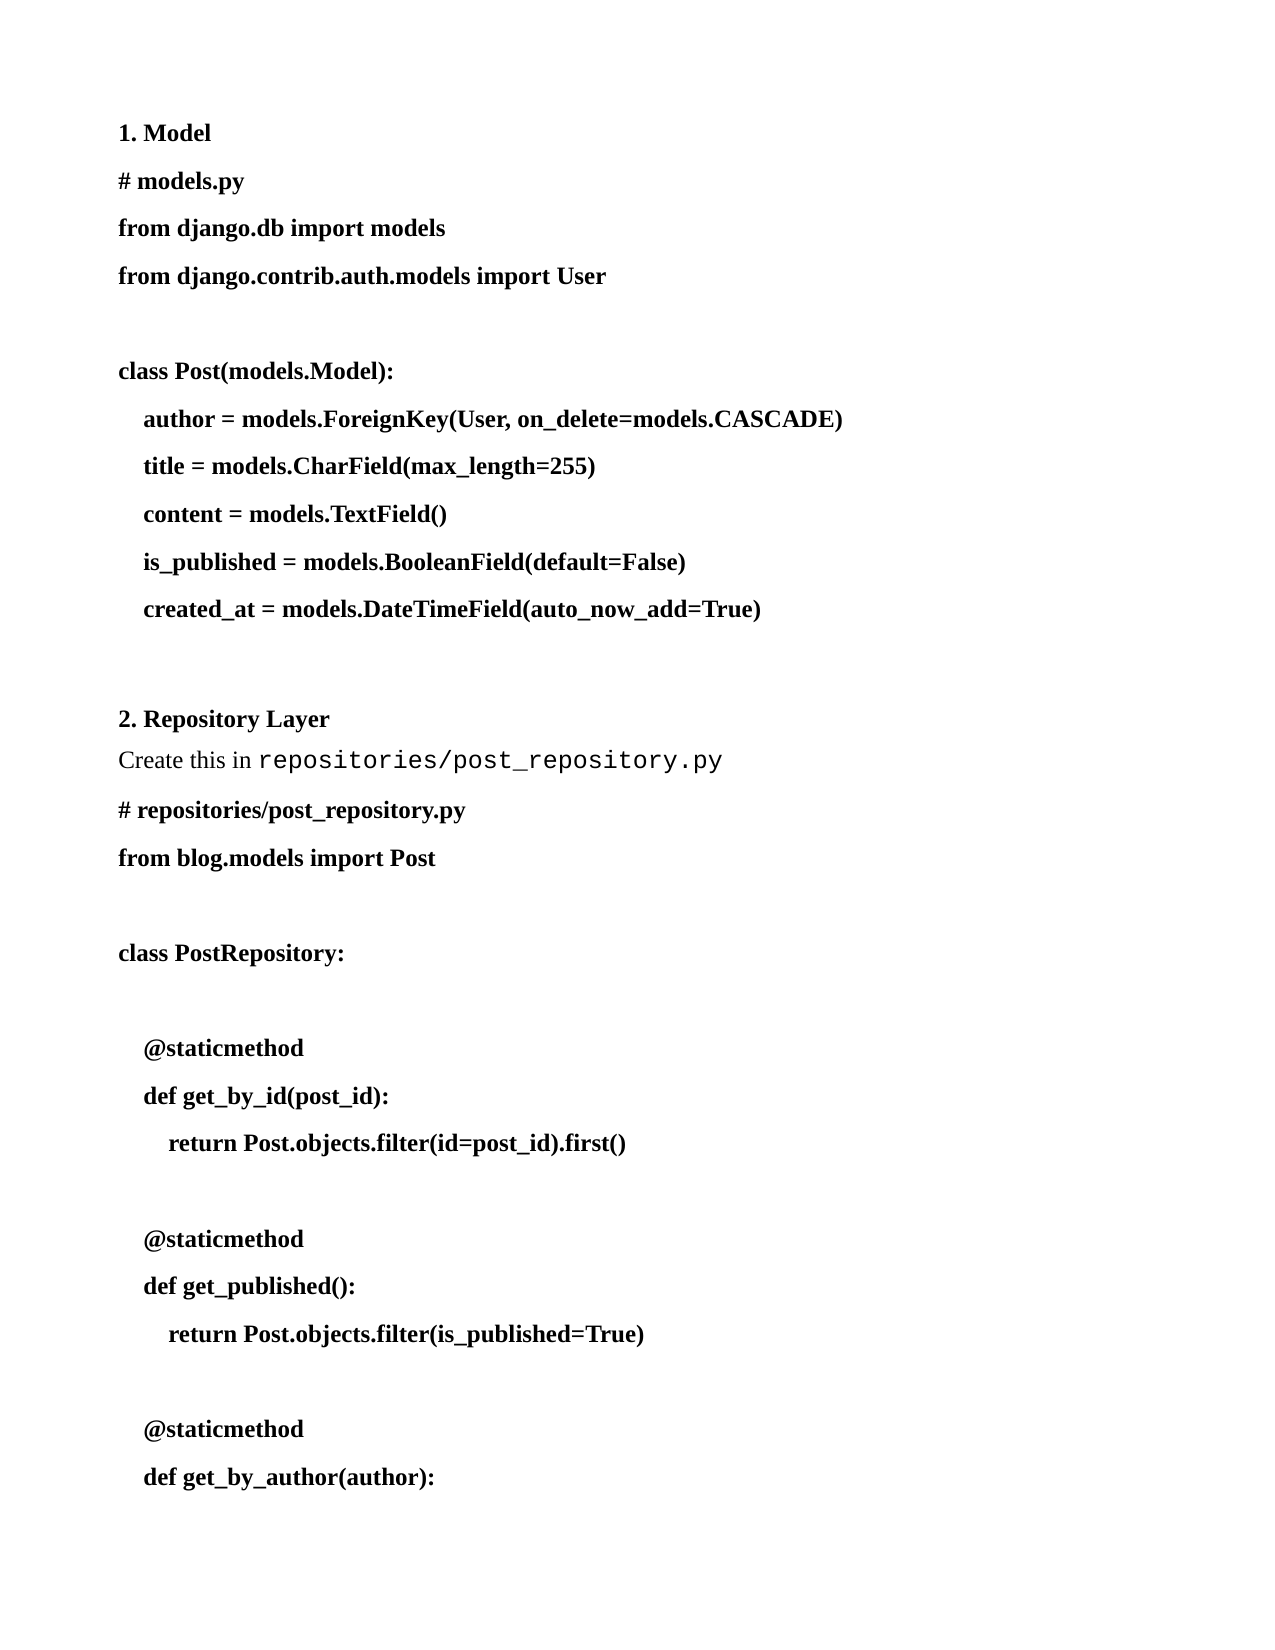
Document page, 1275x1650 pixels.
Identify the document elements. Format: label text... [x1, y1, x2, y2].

text # repositories/post_repository.py [118, 795, 1157, 824]
text return Post.objects.filter(id=post_id).first() [118, 1128, 1157, 1157]
text @staticmethod [118, 1033, 1157, 1062]
text def get_by_author(author): [118, 1462, 1157, 1490]
text def get_by_id(post_id): [118, 1081, 1157, 1109]
text class Post(models.Model): [118, 356, 1157, 385]
text return Post.objects.filter(is_published=True) [118, 1319, 1157, 1348]
text Create this in repositories/post_repository.py [118, 745, 1157, 776]
text def get_published(): [118, 1271, 1157, 1300]
text created_at = models.DateTimeField(auto_now_add=True) [118, 594, 1157, 623]
subtitle 2. Repository Layer [118, 704, 1157, 733]
text # models.py [118, 166, 1157, 194]
text is_published = models.BooleanField(default=False) [118, 547, 1157, 575]
text from django.db import models [118, 213, 1157, 242]
text from blog.models import Post [118, 843, 1157, 872]
text class PostRepository: [118, 938, 1157, 967]
text @staticmethod [118, 1224, 1157, 1252]
text content = models.TextField() [118, 499, 1157, 528]
text @staticmethod [118, 1414, 1157, 1443]
text from django.contrib.auth.models import User [118, 261, 1157, 290]
text author = models.ForeignKey(User, on_delete=models.CASCADE) [118, 404, 1157, 432]
text title = models.CharField(max_length=255) [118, 451, 1157, 480]
text 1. Model [118, 118, 1157, 147]
